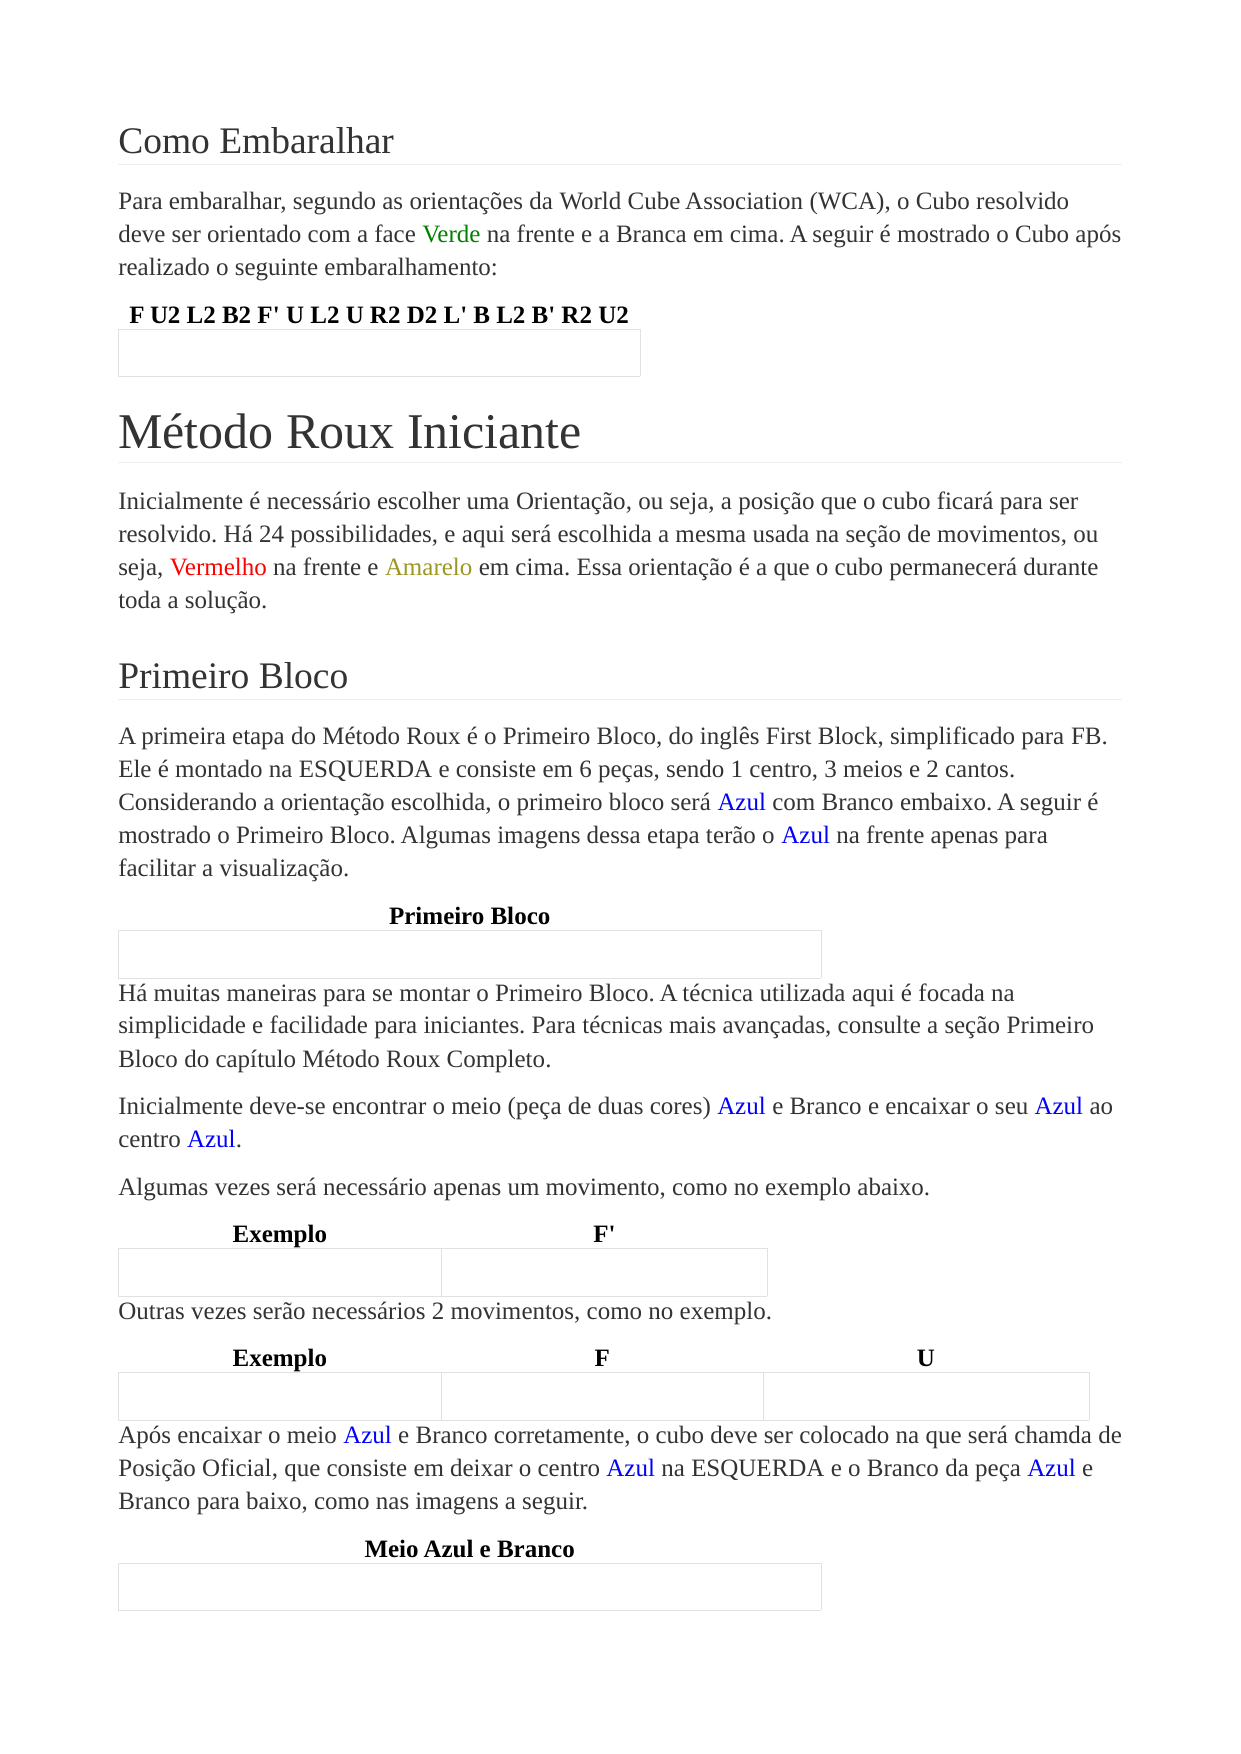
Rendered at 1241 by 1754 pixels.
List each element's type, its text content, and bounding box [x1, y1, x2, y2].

text Para embaralhar, segundo as orientações da World Cube Association (WCA), o Cubo resolvido deve ser orientado com a face Verde na frente e a Branca em cima. A seguir é mostrado o Cubo após realizado o seguinte embaralhamento: [118, 186, 1122, 281]
table_header F' [441, 1220, 767, 1248]
table_cell [119, 1564, 821, 1610]
text Há muitas maneiras para se montar o Primeiro Bloco. A técnica utilizada aqui é focada na simplicidade e facilidade para iniciantes. Para técnicas mais avançadas, consulte a seção Primeiro Bloco do capítulo Método Roux Completo. [118, 978, 1122, 1072]
table_header Meio Azul e Branco [118, 1534, 821, 1562]
table_header F U2 L2 B2 F' U L2 U R2 D2 L' B L2 B' R2 U2 [118, 300, 640, 329]
text Outras vezes serão necessários 2 movimentos, como no exemplo. [118, 1296, 1122, 1325]
subtitle Primeiro Bloco [118, 653, 1122, 699]
text Após encaixar o meio Azul e Branco corretamente, o cubo deve ser colocado na que será chamda de Posição Oficial, que consiste em deixar o centro Azul na ESQUERDA e o Branco da peça Azul e Branco para baixo, como nas imagens a seguir. [118, 1420, 1122, 1515]
text Inicialmente deve-se encontrar o meio (peça de duas cores) Azul e Branco e encaixar o seu Azul ao centro Azul. [118, 1091, 1122, 1153]
table_header F [441, 1344, 763, 1372]
table_cell [119, 931, 821, 977]
subtitle Como Embaralhar [118, 118, 1122, 164]
table_cell [119, 1249, 441, 1296]
table_cell [119, 330, 640, 376]
text Inicialmente é necessário escolher uma Orientação, ou seja, a posição que o cubo ficará para ser resolvido. Há 24 possibilidades, e aqui será escolhida a mesma usada na seção de movimentos, ou seja, Vermelho na frente e Amarelo em cima. Essa orientação é a que o cubo permanecerá durante toda a solução. [118, 486, 1122, 614]
table_cell [442, 1249, 767, 1296]
table_cell [764, 1373, 1089, 1420]
table_header U [763, 1344, 1089, 1372]
table_header Exemplo [118, 1220, 441, 1248]
table_cell [119, 1373, 441, 1420]
table_header Exemplo [118, 1344, 441, 1372]
table_cell [442, 1373, 763, 1420]
text Algumas vezes será necessário apenas um movimento, como no exemplo abaixo. [118, 1172, 1122, 1201]
subtitle Método Roux Iniciante [118, 401, 1122, 462]
table_header Primeiro Bloco [118, 901, 821, 930]
text A primeira etapa do Método Roux é o Primeiro Bloco, do inglês First Block, simplificado para FB. Ele é montado na ESQUERDA e consiste em 6 peças, sendo 1 centro, 3 meios e 2 cantos. Considerando a orientação escolhida, o primeiro bloco será Azul com Branco embaixo. A seguir é mostrado o Primeiro Bloco. Algumas imagens dessa etapa terão o Azul na frente apenas para facilitar a visualização. [118, 721, 1122, 882]
